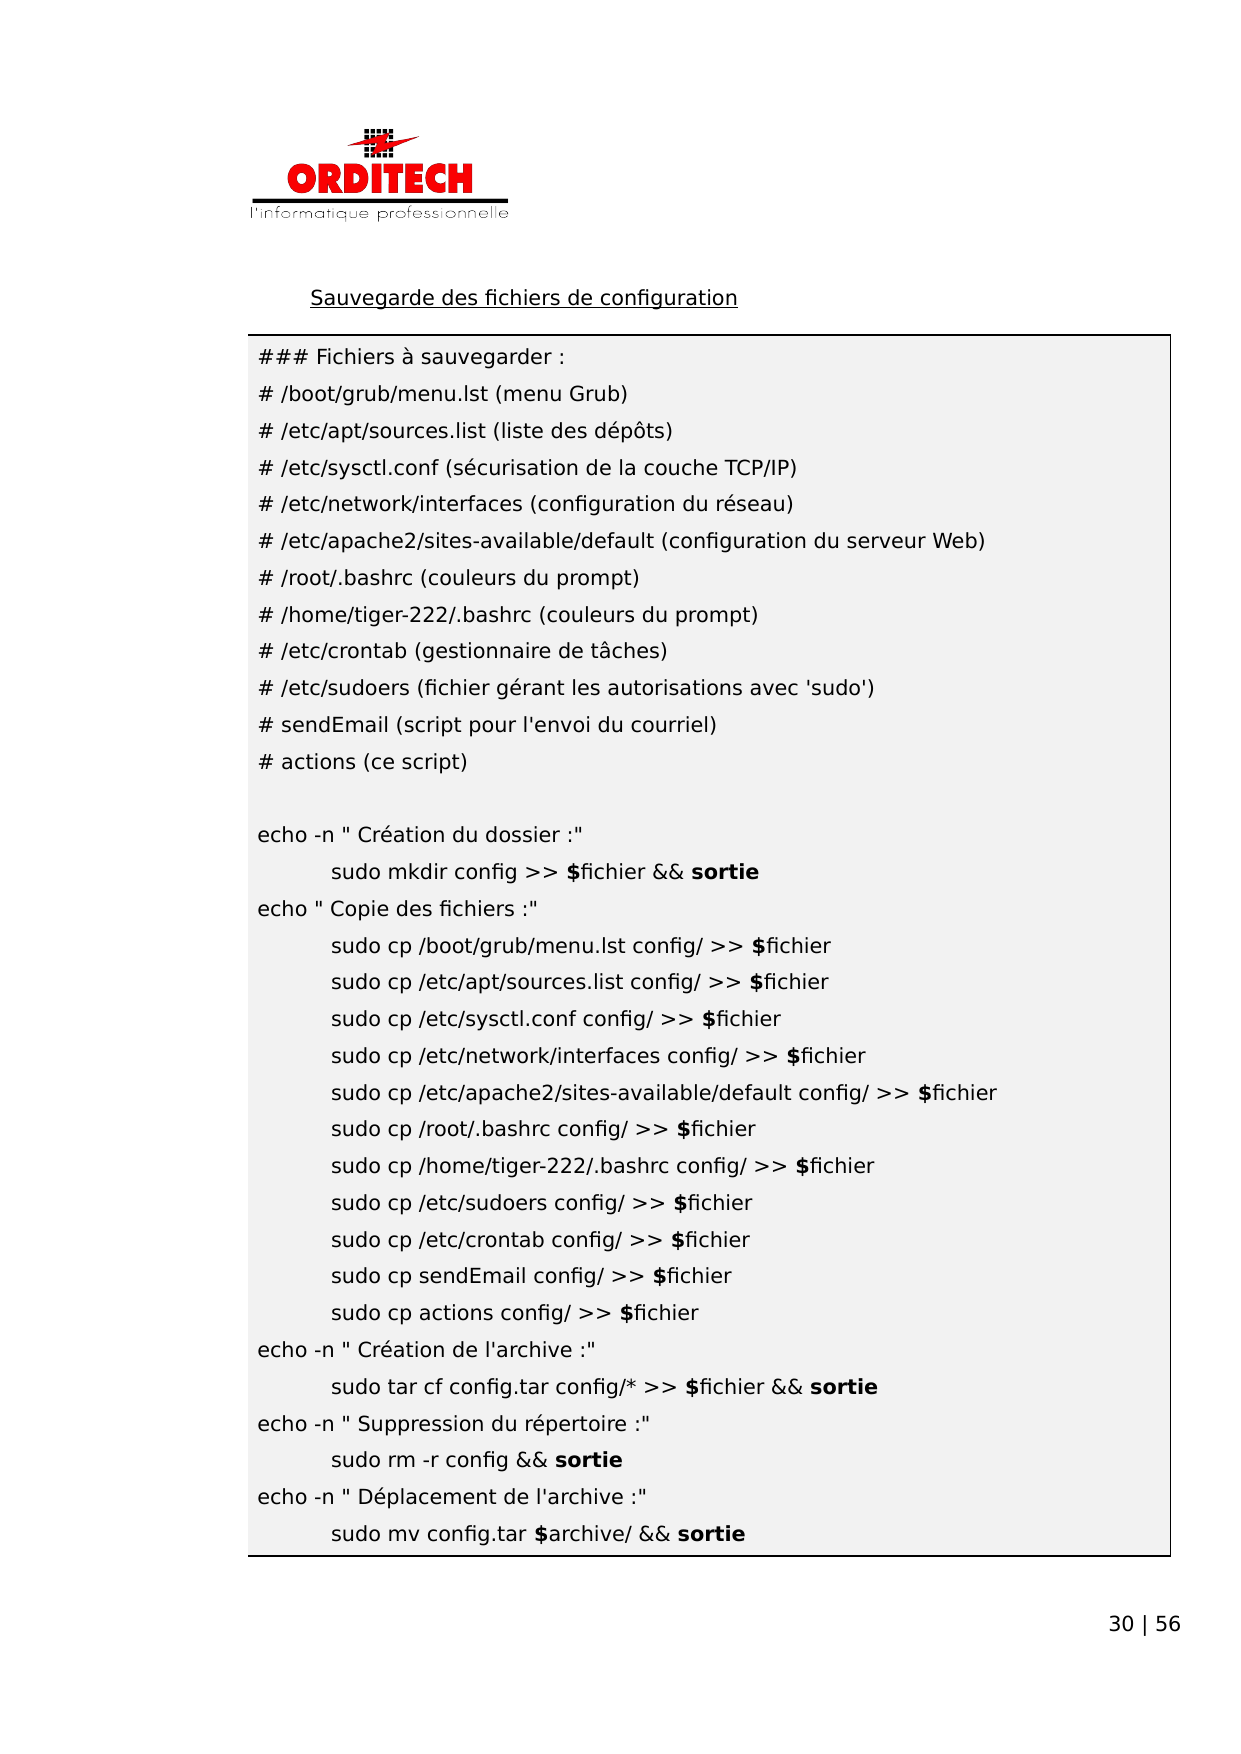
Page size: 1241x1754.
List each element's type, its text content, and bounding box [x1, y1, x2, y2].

list Sauvegarde des fichiers de configuration [273, 286, 1181, 310]
text # sendEmail (script pour l'envoi du courriel) [257, 713, 1161, 737]
text # /etc/crontab (gestionnaire de tâches) [257, 639, 1161, 664]
text echo -n " Suppression du répertoire :" [257, 1412, 1161, 1436]
text # actions (ce script) [257, 750, 1161, 774]
text # /etc/sysctl.conf (sécurisation de la couche TCP/IP) [257, 456, 1161, 480]
text sudo mkdir config >> $fichier && sortie [257, 860, 1161, 884]
text sudo tar cf config.tar config/* >> $fichier && sortie [257, 1375, 1161, 1399]
text sudo cp /home/tiger-222/.bashrc config/ >> $fichier [257, 1154, 1161, 1178]
text # /etc/apt/sources.list (liste des dépôts) [257, 419, 1161, 443]
text # /home/tiger-222/.bashrc (couleurs du prompt) [257, 603, 1161, 627]
text ### Fichiers à sauvegarder : [257, 345, 1161, 369]
text echo -n " Création de l'archive :" [257, 1338, 1161, 1362]
text sudo cp /etc/sysctl.conf config/ >> $fichier [257, 1007, 1161, 1031]
text echo -n " Déplacement de l'archive :" [257, 1485, 1161, 1509]
text sudo rm -r config && sortie [257, 1448, 1161, 1473]
text sudo cp /etc/apt/sources.list config/ >> $fichier [257, 970, 1161, 995]
text sudo cp /etc/network/interfaces config/ >> $fichier [257, 1044, 1161, 1068]
text # /etc/sudoers (fichier gérant les autorisations avec 'sudo') [257, 676, 1161, 701]
picture [236, 118, 527, 232]
text sudo cp /etc/crontab config/ >> $fichier [257, 1228, 1161, 1252]
text sudo cp /etc/sudoers config/ >> $fichier [257, 1191, 1161, 1215]
text sudo cp /root/.bashrc config/ >> $fichier [257, 1117, 1161, 1142]
text sudo mv config.tar $archive/ && sortie [257, 1522, 1161, 1546]
text # /boot/grub/menu.lst (menu Grub) [257, 382, 1161, 406]
text # /etc/apache2/sites-available/default (configuration du serveur Web) [257, 529, 1161, 553]
text sudo cp actions config/ >> $fichier [257, 1301, 1161, 1326]
text # /root/.bashrc (couleurs du prompt) [257, 566, 1161, 590]
text sudo cp sendEmail config/ >> $fichier [257, 1264, 1161, 1289]
text # /etc/network/interfaces (configuration du réseau) [257, 492, 1161, 517]
text sudo cp /boot/grub/menu.lst config/ >> $fichier [257, 934, 1161, 958]
text echo " Copie des fichiers :" [257, 897, 1161, 921]
text sudo cp /etc/apache2/sites-available/default config/ >> $fichier [257, 1081, 1161, 1105]
text echo -n " Création du dossier :" [257, 823, 1161, 848]
